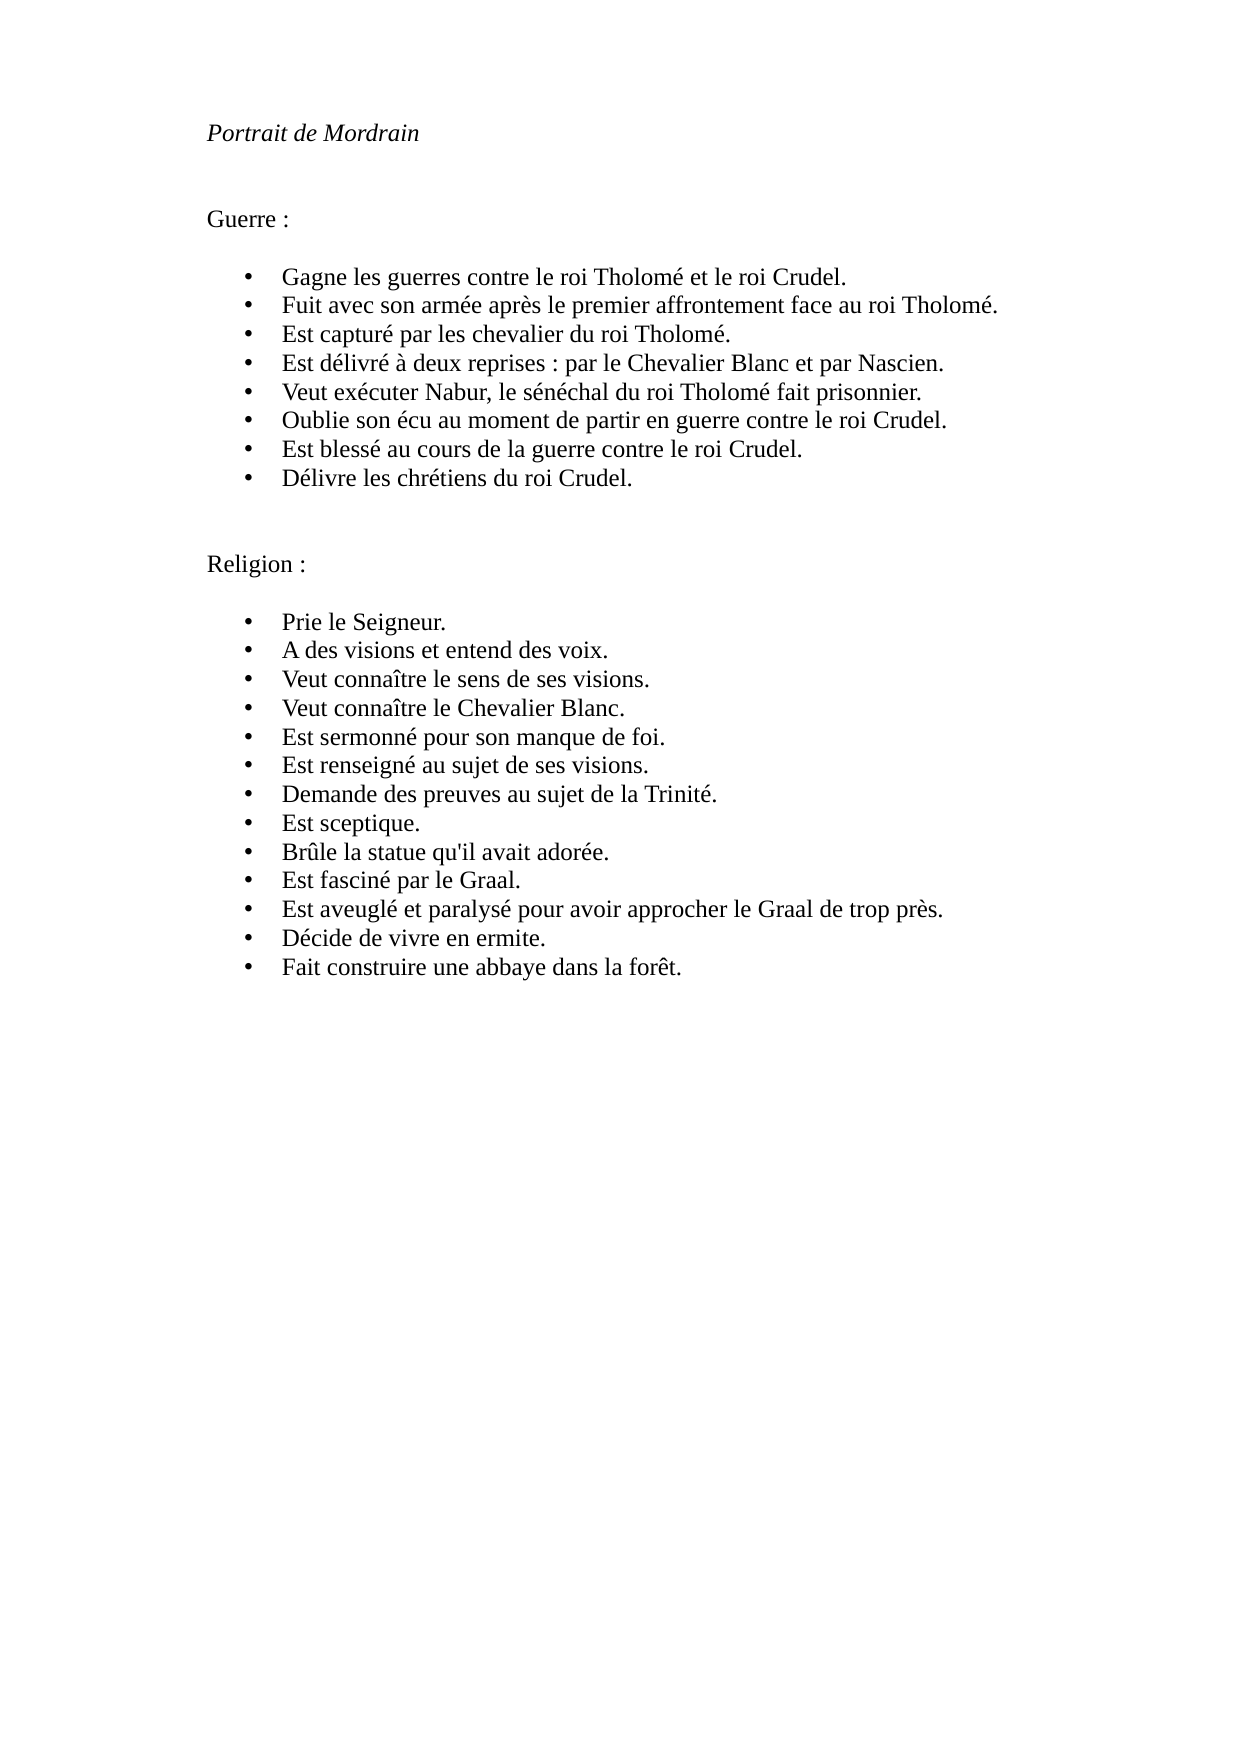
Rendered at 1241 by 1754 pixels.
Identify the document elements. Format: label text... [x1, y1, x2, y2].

list Est délivré à deux reprises : par le Chevalier Blanc et par Nascien. [244, 348, 1093, 377]
list Veut connaître le sens de ses visions. [244, 664, 1093, 693]
list A des visions et entend des voix. [244, 636, 1093, 664]
list Veut exécuter Nabur, le sénéchal du roi Tholomé fait prisonnier. [244, 377, 1093, 406]
list Est capturé par les chevalier du roi Tholomé. [244, 319, 1093, 348]
list Fuit avec son armée après le premier affrontement face au roi Tholomé. [244, 291, 1093, 319]
list Demande des preuves au sujet de la Trinité. [244, 779, 1093, 808]
text Religion : [207, 549, 1093, 578]
list Brûle la statue qu'il avait adorée. [244, 837, 1093, 866]
list Décide de vivre en ermite. [244, 923, 1093, 952]
text Guerre : [207, 204, 1093, 233]
list Est sermonné pour son manque de foi. [244, 722, 1093, 751]
list Est sceptique. [244, 808, 1093, 837]
list Fait construire une abbaye dans la forêt. [244, 952, 1093, 981]
list Est aveuglé et paralysé pour avoir approcher le Graal de trop près. [244, 894, 1093, 923]
list Prie le Seigneur. [244, 607, 1093, 636]
list Est blessé au cours de la guerre contre le roi Crudel. [244, 434, 1093, 463]
list Est fasciné par le Graal. [244, 866, 1093, 894]
list Gagne les guerres contre le roi Tholomé et le roi Crudel. [244, 262, 1093, 291]
text Portrait de Mordrain [207, 118, 1093, 147]
list Délivre les chrétiens du roi Crudel. [244, 463, 1093, 492]
list Oublie son écu au moment de partir en guerre contre le roi Crudel. [244, 406, 1093, 434]
list Veut connaître le Chevalier Blanc. [244, 693, 1093, 722]
list Est renseigné au sujet de ses visions. [244, 751, 1093, 779]
